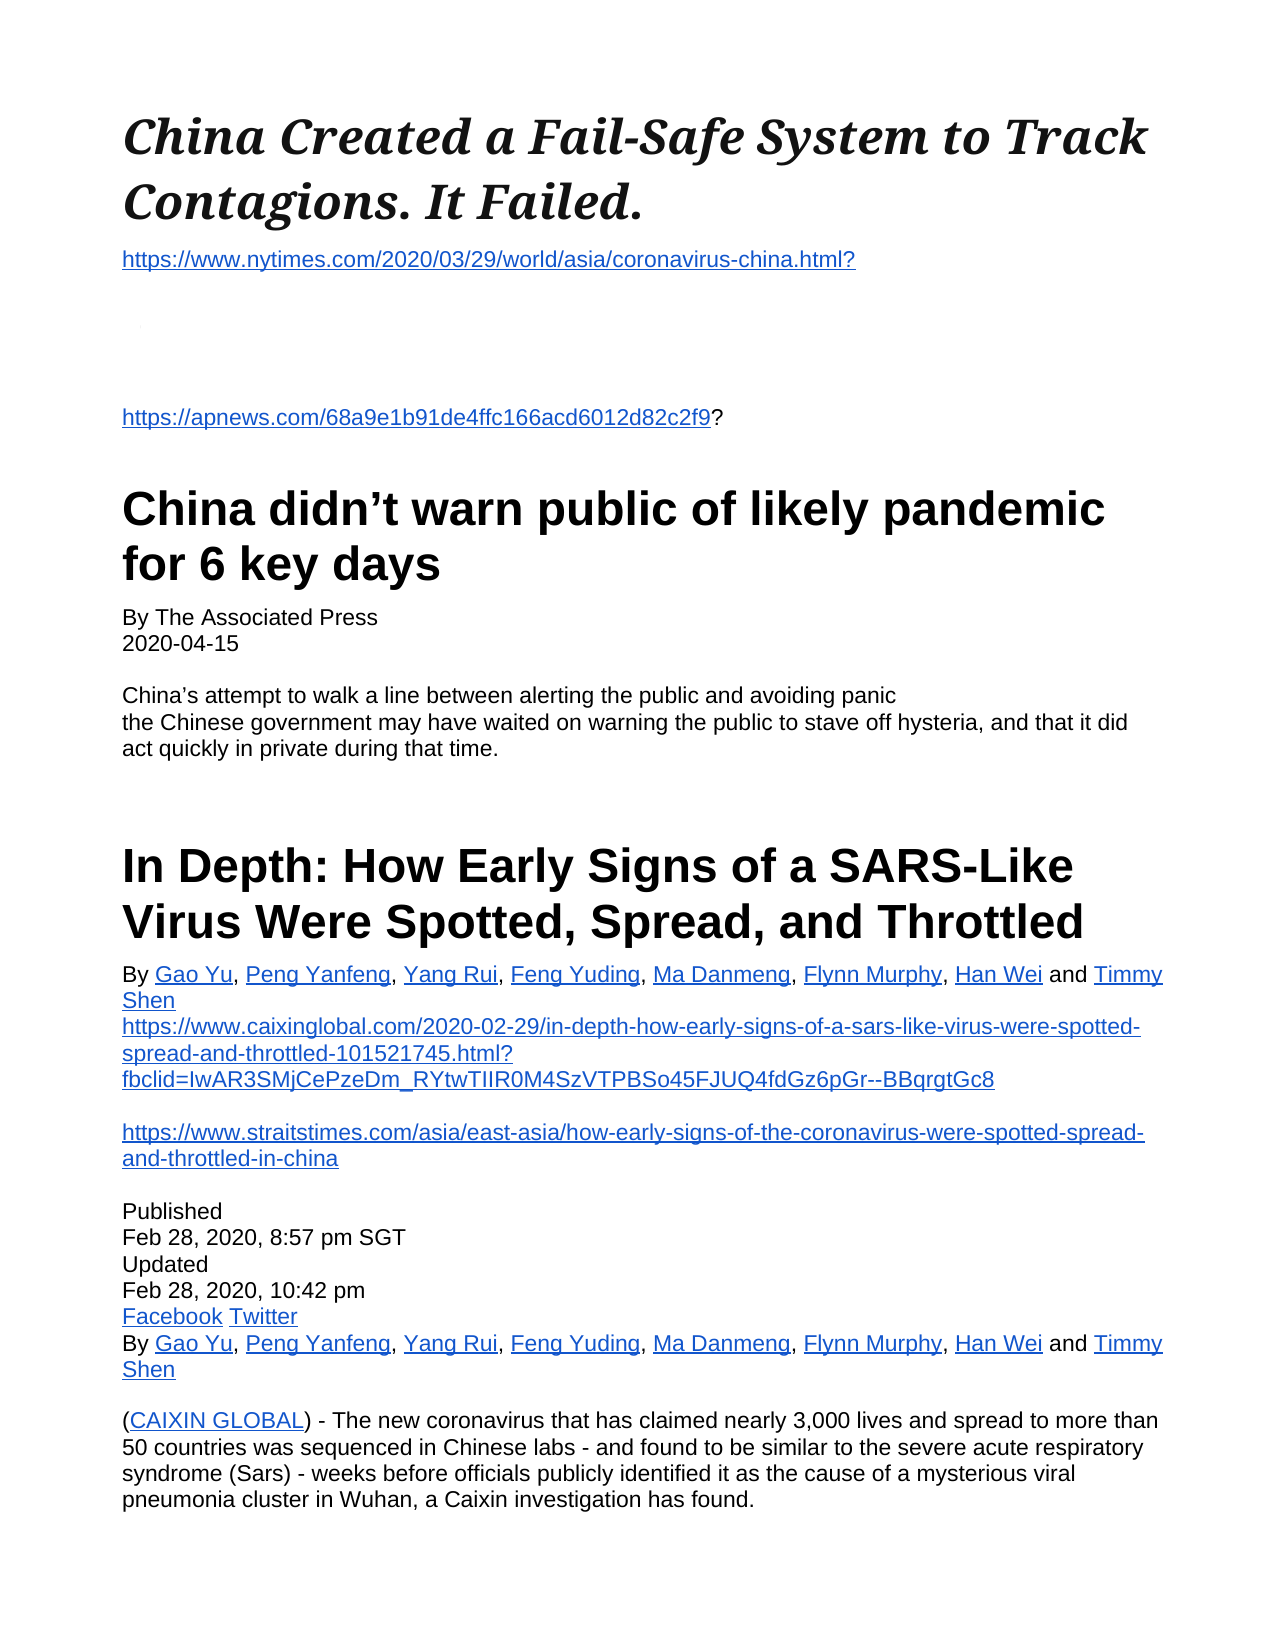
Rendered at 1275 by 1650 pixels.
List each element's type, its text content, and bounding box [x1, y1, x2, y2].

text 2020-04-15 [122, 630, 1162, 656]
text Updated [122, 1251, 1162, 1277]
text https://apnews.com/68a9e1b91de4ffc166acd6012d82c2f9? [122, 404, 1162, 431]
text (CAIXIN GLOBAL) - The new coronavirus that has claimed nearly 3,000 lives and spread to more than 50 countries was sequenced in Chinese labs - and found to be similar to the severe acute respiratory syndrome (Sars) - weeks before officials publicly identified it as the cause of a mysterious viral pneumonia cluster in Wuhan, a Caixin investigation has found. [122, 1407, 1162, 1513]
text https://www.nytimes.com/2020/03/29/world/asia/coronavirus-china.html? [122, 246, 1162, 273]
text the Chinese government may have waited on warning the public to stave off hysteria, and that it did act quickly in private during that time. [122, 709, 1162, 762]
subtitle China didn’t warn public of likely pandemic for 6 key days [122, 481, 1162, 591]
subtitle In Depth: How Early Signs of a SARS-Like Virus Were Spotted, Spread, and Throttled [122, 838, 1162, 948]
text Facebook Twitter [122, 1303, 1162, 1329]
text By Gao Yu, Peng Yanfeng, Yang Rui, Feng Yuding, Ma Danmeng, Flynn Murphy, Han Wei and Timmy Shen [122, 1329, 1162, 1382]
text Published [122, 1171, 1162, 1224]
text https://www.caixinglobal.com/2020-02-29/in-depth-how-early-signs-of-a-sars-like-virus-were-spotted-spread-and-throttled-101521745.html?fbclid=IwAR3SMjCePzeDm_RYtwTIIR0M4SzVTPBSo45FJUQ4fdGz6pGr--BBqrgtGc8 [122, 1013, 1162, 1119]
text https://www.straitstimes.com/asia/east-asia/how-early-signs-of-the-coronavirus-were-spotted-spread-and-throttled-in-china [122, 1119, 1162, 1171]
text By The Associated Press [122, 603, 1162, 630]
text Feb 28, 2020, 8:57 pm SGT [122, 1224, 1162, 1251]
text China’s attempt to walk a line between alerting the public and avoiding panic [122, 682, 1162, 709]
text By Gao Yu, Peng Yanfeng, Yang Rui, Feng Yuding, Ma Danmeng, Flynn Murphy, Han Wei and Timmy Shen [122, 961, 1162, 1013]
subtitle China Created a Fail-Safe System to Track Contagions. It Failed. [122, 103, 1162, 234]
text Feb 28, 2020, 10:42 pm [122, 1277, 1162, 1303]
